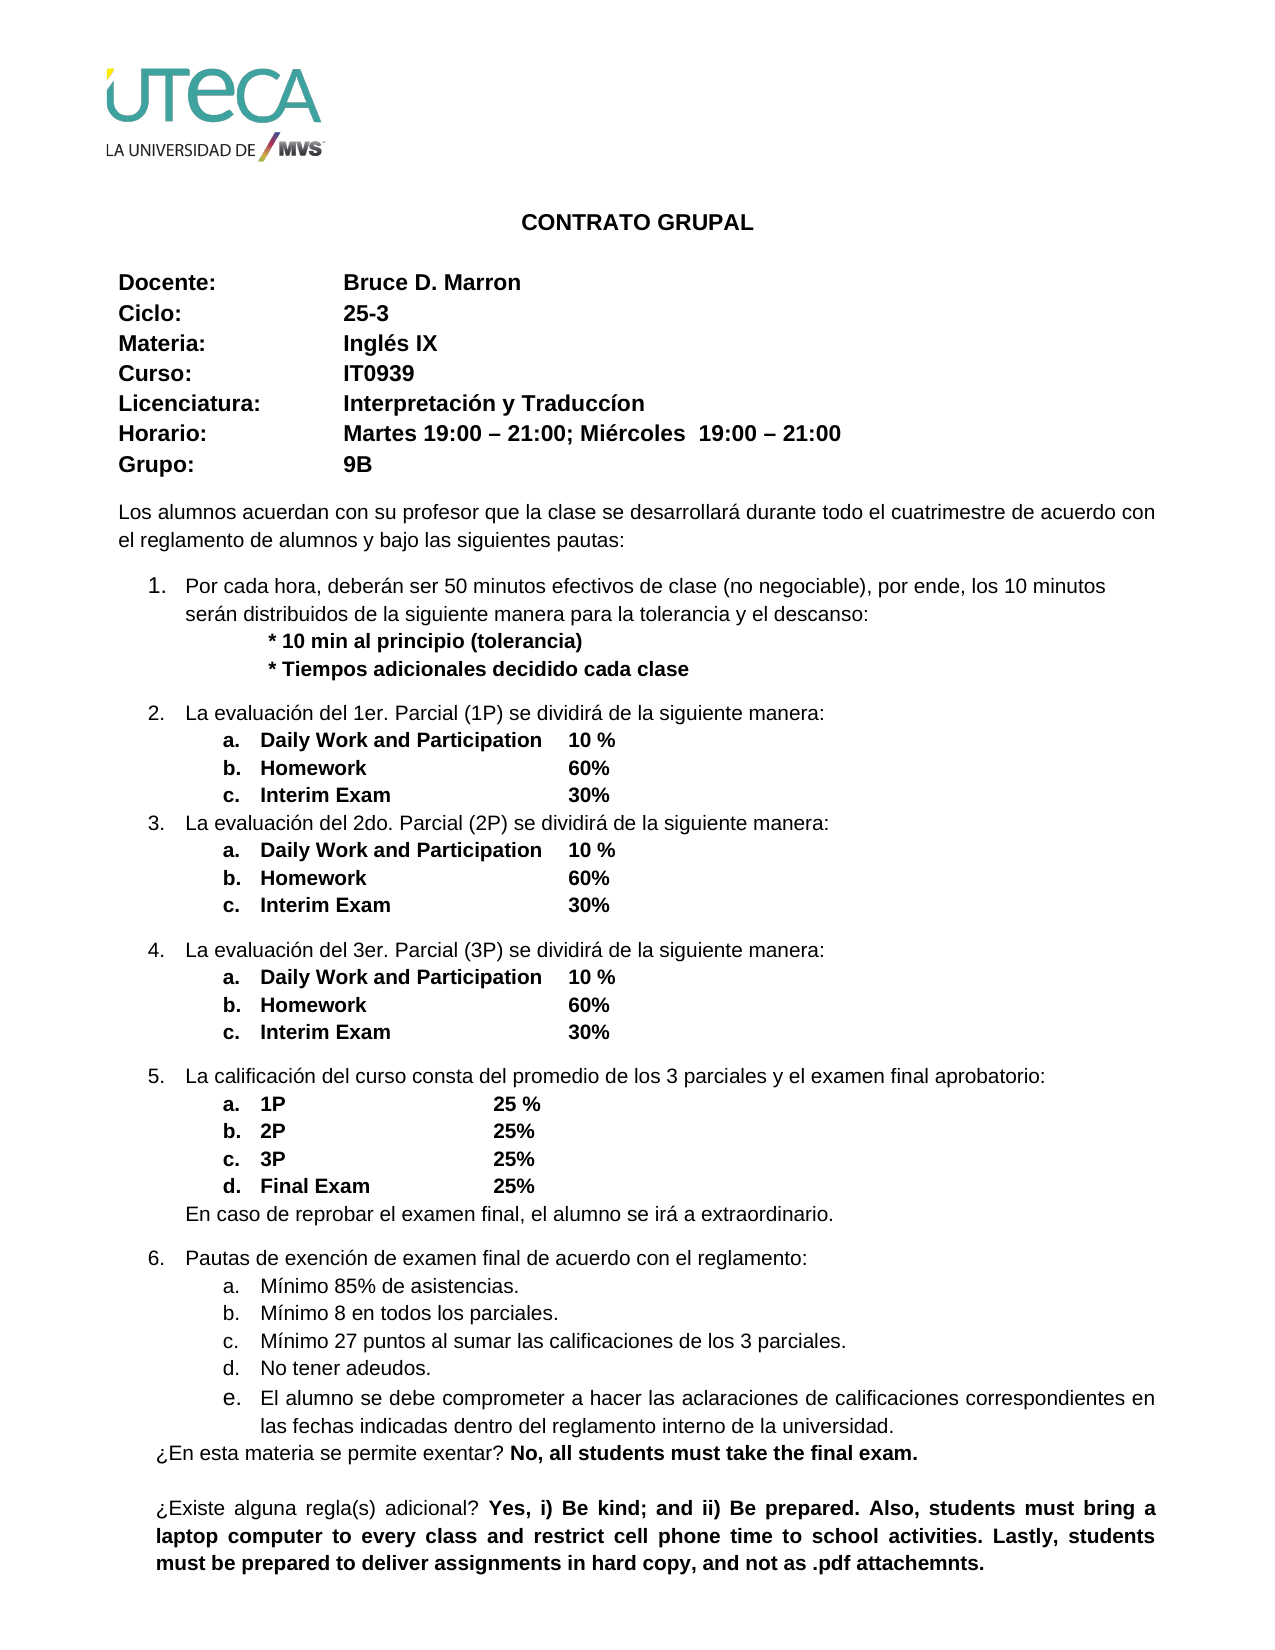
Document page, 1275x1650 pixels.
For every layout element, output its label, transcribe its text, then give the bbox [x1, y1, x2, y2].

list La evaluación del 3er. Parcial (3P) se dividirá de la siguiente manera: [148, 938, 1157, 962]
list Mínimo 8 en todos los parciales. [223, 1301, 1157, 1325]
list El alumno se debe comprometer a hacer las aclaraciones de calificaciones correspondientes en las fechas indicadas dentro del reglamento interno de la universidad. [223, 1384, 1157, 1437]
text Los alumnos acuerdan con su profesor que la clase se desarrollará durante todo el cuatrimestre de acuerdo con el reglamento de alumnos y bajo las siguientes pautas: [118, 500, 1157, 551]
text Materia: Inglés IX [118, 330, 1157, 356]
list Homework 60% [223, 866, 1157, 890]
list Homework 60% [223, 993, 1157, 1017]
text ¿Existe alguna regla(s) adicional? Yes, i) Be kind; and ii) Be prepared. Also, students must bring a laptop computer to every class and restrict cell phone time to school activities. Lastly, students must be prepared to deliver assignments in hard copy, and not as .pdf attachemnts. [156, 1496, 1157, 1575]
list Por cada hora, deberán ser 50 minutos efectivos de clase (no negociable), por ende, los 10 minutos serán distribuidos de la siguiente manera para la tolerancia y el descanso: [148, 572, 1157, 626]
text * 10 min al principio (tolerancia) [148, 629, 1157, 653]
text ¿En esta materia se permite exentar? No, all students must take the final exam. [156, 1441, 1157, 1465]
list 2P 25% [223, 1119, 1157, 1143]
list 1P 25 % [223, 1092, 1157, 1116]
text Ciclo: 25-3 [118, 299, 1157, 326]
list Daily Work and Participation 10 % [223, 965, 1157, 989]
text Grupo: 9B [118, 451, 1157, 477]
picture [104, 64, 328, 166]
list La evaluación del 2do. Parcial (2P) se dividirá de la siguiente manera: [148, 811, 1157, 835]
text En caso de reprobar el examen final, el alumno se irá a extraordinario. [185, 1202, 1157, 1226]
list La calificación del curso consta del promedio de los 3 parciales y el examen final aprobatorio: [148, 1064, 1157, 1088]
text Docente: Bruce D. Marron [118, 269, 1157, 296]
text Licenciatura: Interpretación y Traduccíon [118, 390, 1157, 416]
list 3P 25% [223, 1147, 1157, 1171]
list La evaluación del 1er. Parcial (1P) se dividirá de la siguiente manera: [148, 701, 1157, 725]
list Interim Exam 30% [223, 783, 1157, 807]
list Daily Work and Participation 10 % [223, 838, 1157, 862]
list Interim Exam 30% [223, 1020, 1157, 1044]
text Horario: Martes 19:00 – 21:00; Miércoles 19:00 – 21:00 [118, 420, 1157, 447]
list Daily Work and Participation 10 % [223, 728, 1157, 752]
list Homework 60% [223, 756, 1157, 780]
text Curso: IT0939 [118, 360, 1157, 386]
list Interim Exam 30% [223, 893, 1157, 917]
text CONTRATO GRUPAL [118, 209, 1157, 235]
list No tener adeudos. [223, 1356, 1157, 1380]
text * Tiempos adicionales decidido cada clase [148, 657, 1157, 681]
list Pautas de exención de examen final de acuerdo con el reglamento: [148, 1246, 1157, 1270]
list Mínimo 85% de asistencias. [223, 1274, 1157, 1298]
list Mínimo 27 puntos al sumar las calificaciones de los 3 parciales. [223, 1329, 1157, 1353]
list Final Exam 25% [223, 1174, 1157, 1198]
